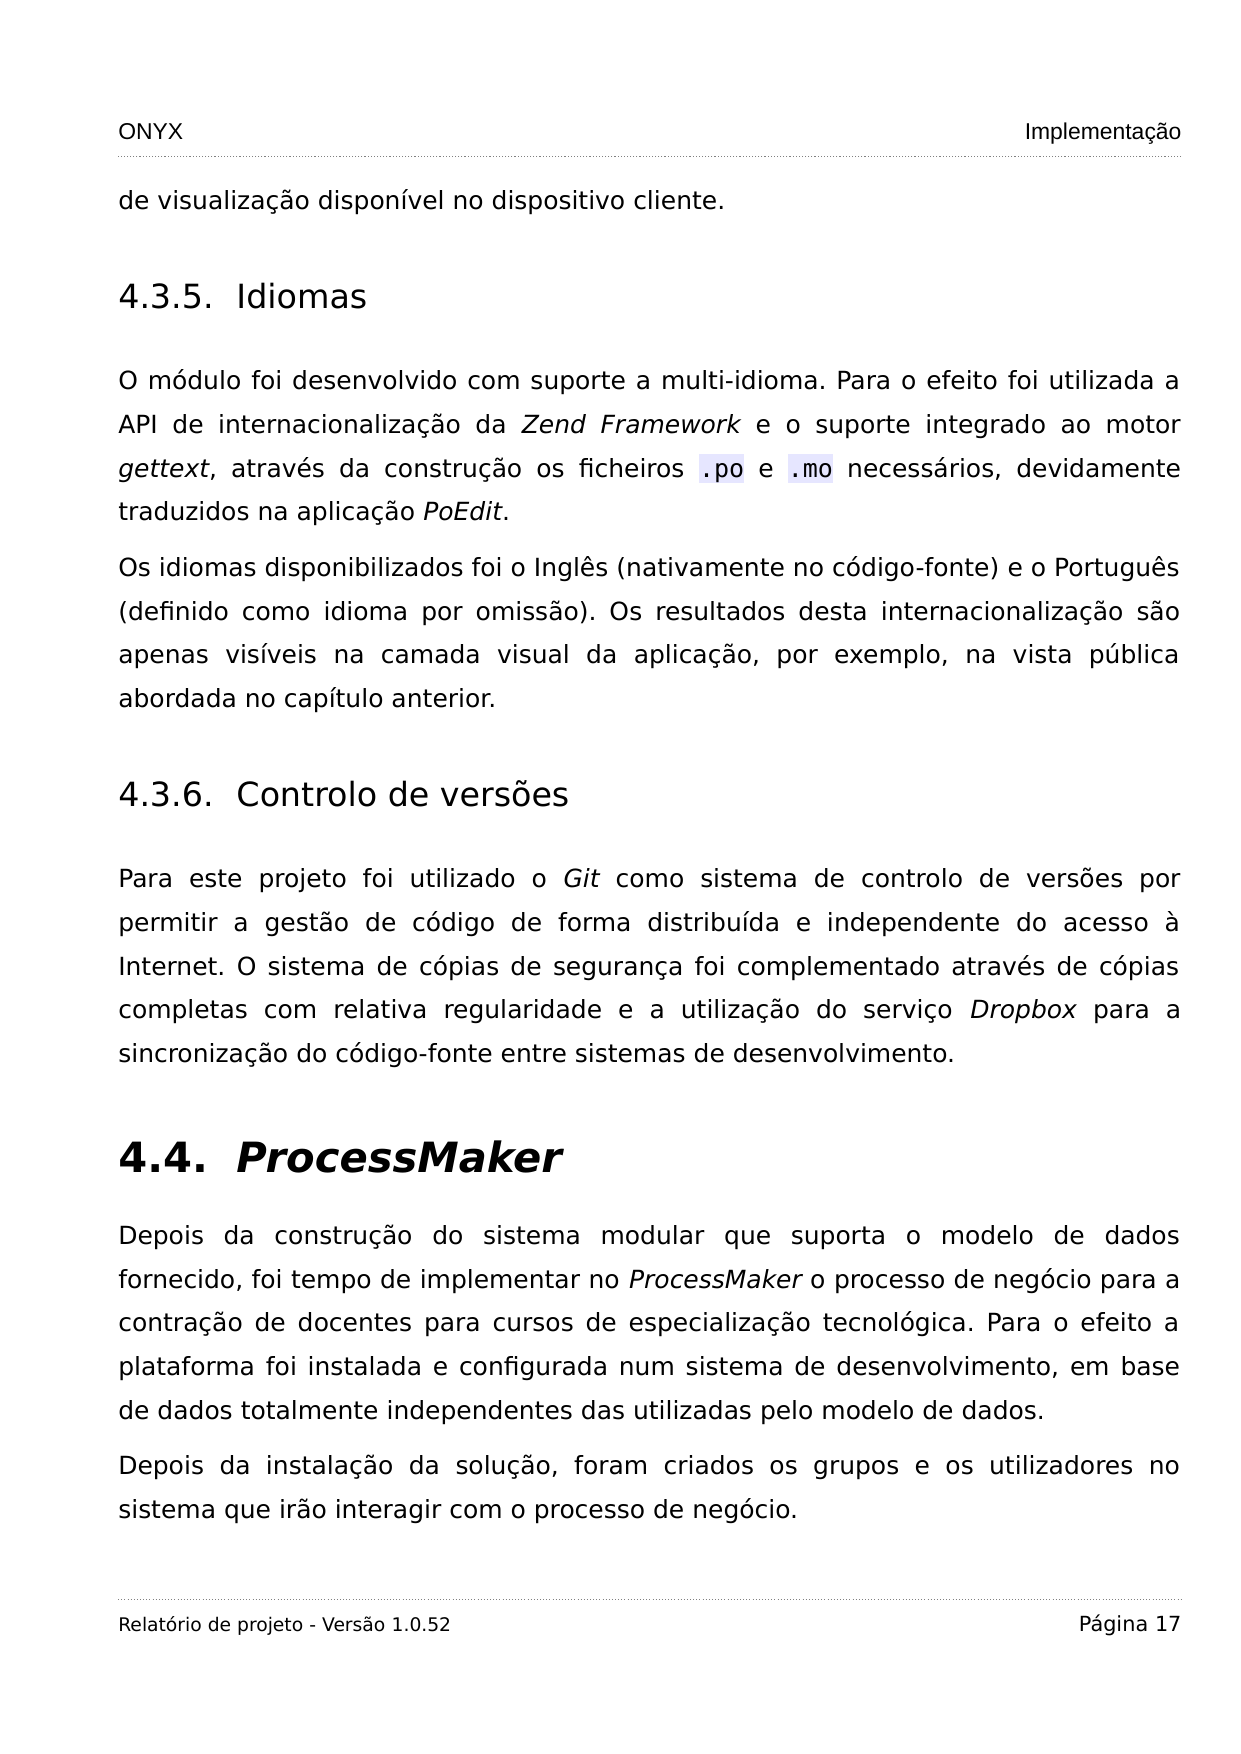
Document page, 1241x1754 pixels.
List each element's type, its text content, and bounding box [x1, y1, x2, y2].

text Depois da instalação da solução, foram criados os grupos e os utilizadores no sistema que irão interagir com o processo de negócio. [118, 1452, 1181, 1524]
text de visualização disponível no dispositivo cliente. [118, 186, 1181, 215]
subtitle ProcessMaker [118, 1133, 1181, 1182]
text O módulo foi desenvolvido com suporte a multi-idioma. Para o efeito foi utilizada a API de internacionalização da Zend Framework e o suporte integrado ao motor gettext, através da construção os ficheiros .po e .mo necessários, devidamente traduzidos na aplicação PoEdit. [118, 366, 1181, 527]
text Depois da construção do sistema modular que suporta o modelo de dados fornecido, foi tempo de implementar no ProcessMaker o processo de negócio para a contração de docentes para cursos de especialização tecnológica. Para o efeito a plataforma foi instalada e configurada num sistema de desenvolvimento, em base de dados totalmente independentes das utilizadas pelo modelo de dados. [118, 1221, 1181, 1425]
text Os idiomas disponibilizados foi o Inglês (nativamente no código-fonte) e o Português (definido como idioma por omissão). Os resultados desta internacionalização são apenas visíveis na camada visual da aplicação, por exemplo, na vista pública abordada no capítulo anterior. [118, 553, 1181, 713]
subtitle Idiomas [118, 277, 1181, 316]
subtitle Controlo de versões [118, 775, 1181, 814]
text Para este projeto foi utilizado o Git como sistema de controlo de versões por permitir a gestão de código de forma distribuída e independente do acesso à Internet. O sistema de cópias de segurança foi complementado através de cópias completas com relativa regularidade e a utilização do serviço Dropbox para a sincronização do código-fonte entre sistemas de desenvolvimento. [118, 864, 1181, 1069]
